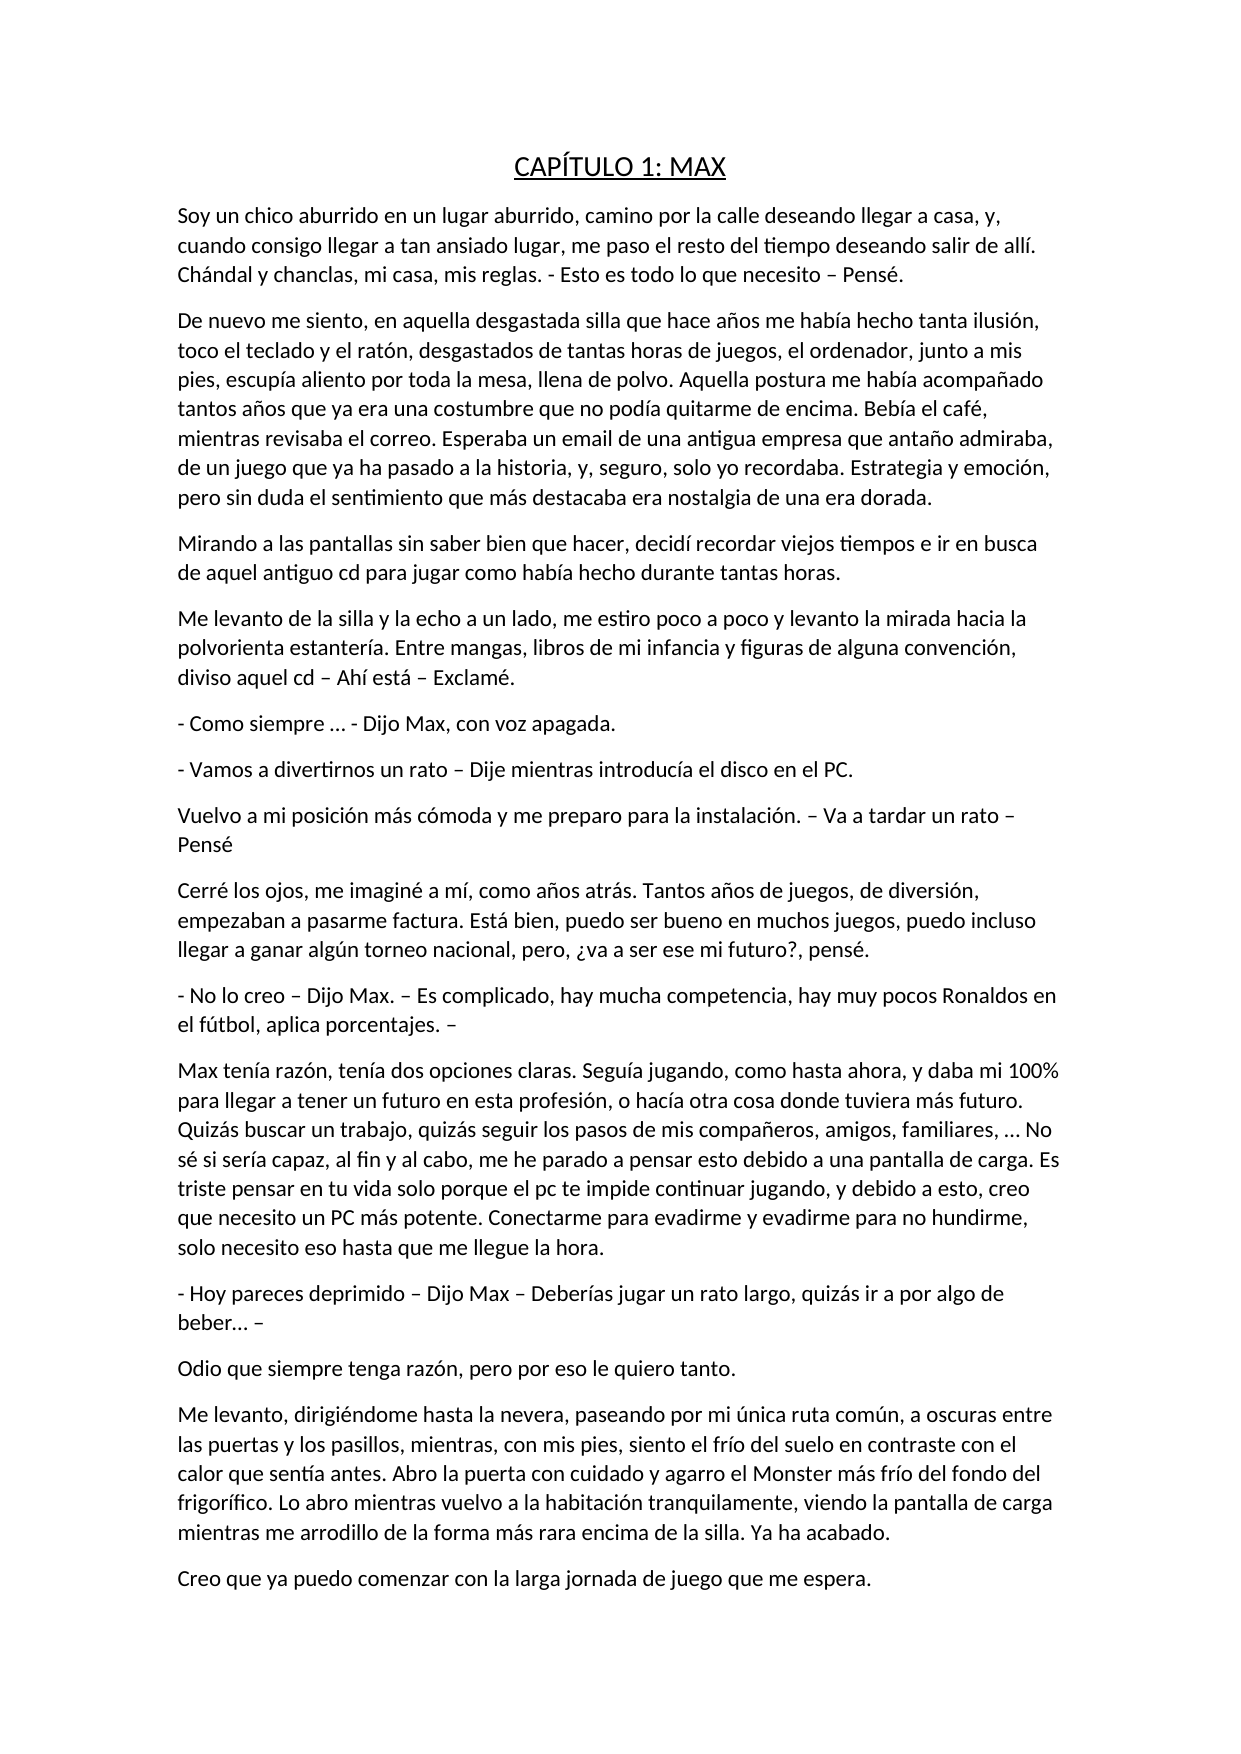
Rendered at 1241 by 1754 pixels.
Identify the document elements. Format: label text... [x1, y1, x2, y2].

text Mirando a las pantallas sin saber bien que hacer, decidí recordar viejos tiempos e ir en busca de aquel antiguo cd para jugar como había hecho durante tantas horas. [177, 529, 1063, 586]
text - Hoy pareces deprimido – Dijo Max – Deberías jugar un rato largo, quizás ir a por algo de beber… – [177, 1279, 1063, 1336]
text Cerré los ojos, me imaginé a mí, como años atrás. Tantos años de juegos, de diversión, empezaban a pasarme factura. Está bien, puedo ser bueno en muchos juegos, puedo incluso llegar a ganar algún torneo nacional, pero, ¿va a ser ese mi futuro?, pensé. [177, 876, 1063, 963]
text Vuelvo a mi posición más cómoda y me preparo para la instalación. – Va a tardar un rato – Pensé [177, 801, 1063, 858]
text Odio que siempre tenga razón, pero por eso le quiero tanto. [177, 1354, 1063, 1382]
text Me levanto de la silla y la echo a un lado, me estiro poco a poco y levanto la mirada hacia la polvorienta estantería. Entre mangas, libros de mi infancia y figuras de alguna convención, diviso aquel cd – Ahí está – Exclamé. [177, 604, 1063, 691]
text Soy un chico aburrido en un lugar aburrido, camino por la calle deseando llegar a casa, y, cuando consigo llegar a tan ansiado lugar, me paso el resto del tiempo deseando salir de allí. Chándal y chanclas, mi casa, mis reglas. - Esto es todo lo que necesito – Pensé. [177, 202, 1063, 288]
text CAPÍTULO 1: MAX [177, 148, 1063, 183]
text Creo que ya puedo comenzar con la larga jornada de juego que me espera. [177, 1564, 1063, 1592]
text - No lo creo – Dijo Max. – Es complicado, hay mucha competencia, hay muy pocos Ronaldos en el fútbol, aplica porcentajes. – [177, 981, 1063, 1039]
text Me levanto, dirigiéndome hasta la nevera, paseando por mi única ruta común, a oscuras entre las puertas y los pasillos, mientras, con mis pies, siento el frío del suelo en contraste con el calor que sentía antes. Abro la puerta con cuidado y agarro el Monster más frío del fondo del frigorífico. Lo abro mientras vuelvo a la habitación tranquilamente, viendo la pantalla de carga mientras me arrodillo de la forma más rara encima de la silla. Ya ha acabado. [177, 1400, 1063, 1546]
text De nuevo me siento, en aquella desgastada silla que hace años me había hecho tanta ilusión, toco el teclado y el ratón, desgastados de tantas horas de juegos, el ordenador, junto a mis pies, escupía aliento por toda la mesa, llena de polvo. Aquella postura me había acompañado tantos años que ya era una costumbre que no podía quitarme de encima. Bebía el café, mientras revisaba el correo. Esperaba un email de una antigua empresa que antaño admiraba, de un juego que ya ha pasado a la historia, y, seguro, solo yo recordaba. Estrategia y emoción, pero sin duda el sentimiento que más destacaba era nostalgia de una era dorada. [177, 306, 1063, 511]
text - Vamos a divertirnos un rato – Dije mientras introducía el disco en el PC. [177, 755, 1063, 783]
text - Como siempre … - Dijo Max, con voz apagada. [177, 709, 1063, 737]
text Max tenía razón, tenía dos opciones claras. Seguía jugando, como hasta ahora, y daba mi 100% para llegar a tener un futuro en esta profesión, o hacía otra cosa donde tuviera más futuro. Quizás buscar un trabajo, quizás seguir los pasos de mis compañeros, amigos, familiares, … No sé si sería capaz, al fin y al cabo, me he parado a pensar esto debido a una pantalla de carga. Es triste pensar en tu vida solo porque el pc te impide continuar jugando, y debido a esto, creo que necesito un PC más potente. Conectarme para evadirme y evadirme para no hundirme, solo necesito eso hasta que me llegue la hora. [177, 1057, 1063, 1261]
